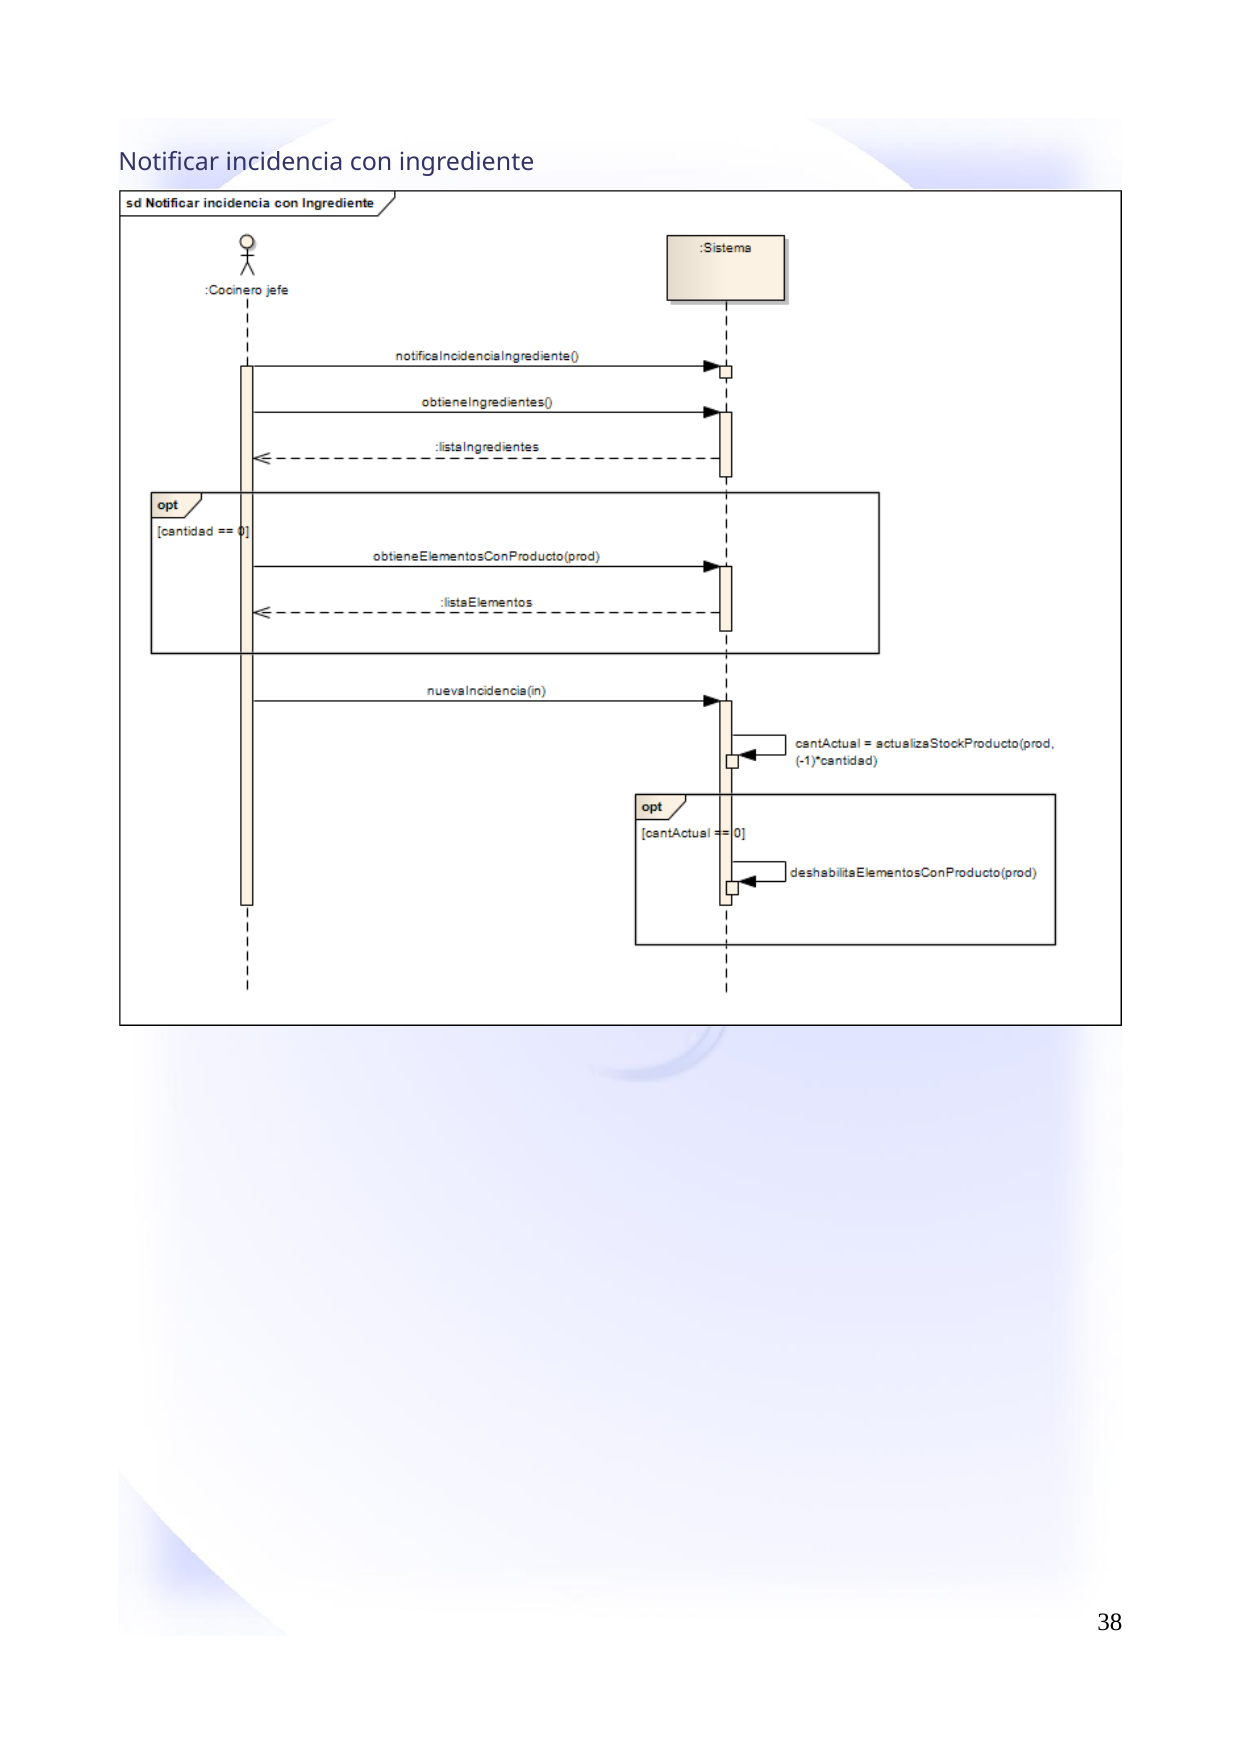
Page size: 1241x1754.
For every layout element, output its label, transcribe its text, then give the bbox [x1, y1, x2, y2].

picture [118, 177, 1122, 1636]
picture [118, 118, 1122, 143]
subtitle Notificar incidencia con ingrediente [118, 143, 1122, 177]
